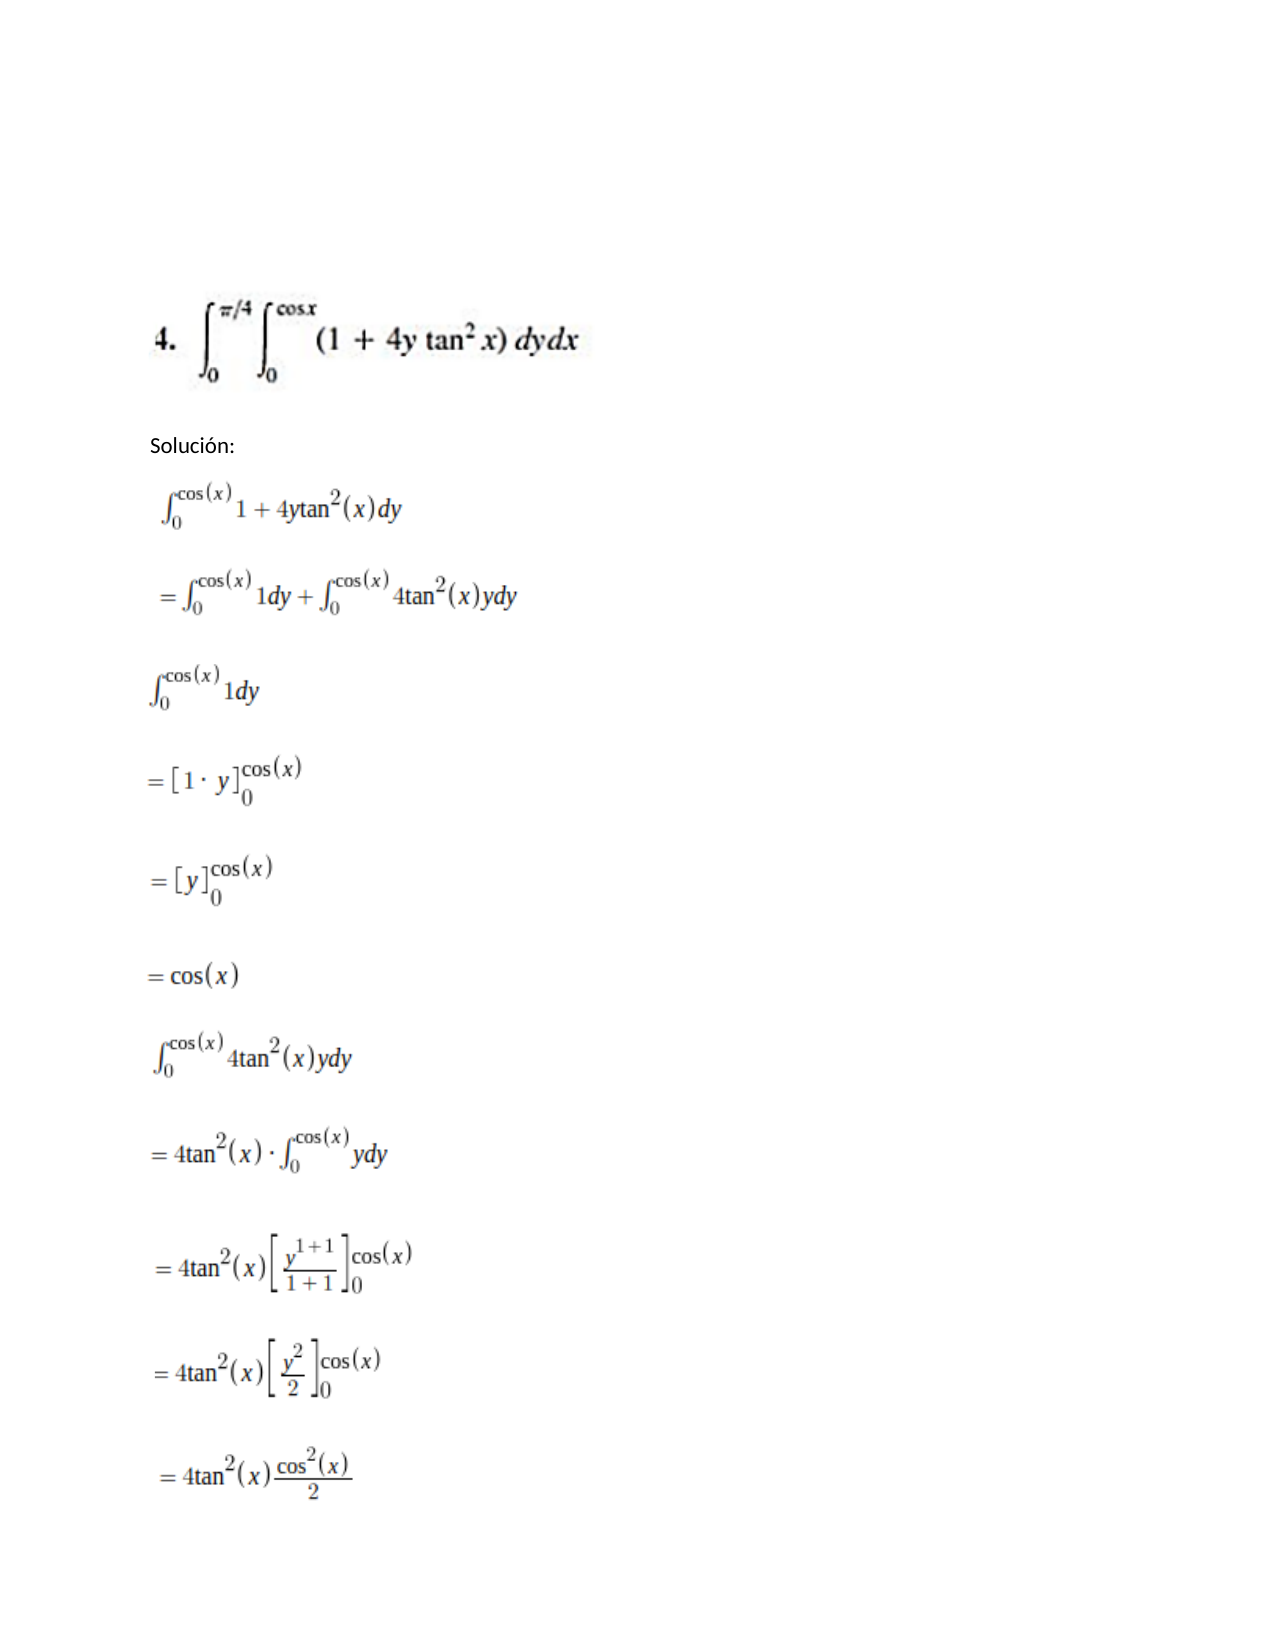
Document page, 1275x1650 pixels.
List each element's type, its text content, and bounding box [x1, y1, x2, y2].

picture [157, 562, 540, 639]
picture [154, 1329, 389, 1410]
picture [143, 846, 282, 916]
picture [146, 1022, 364, 1094]
picture [143, 948, 244, 1000]
text Solución: [150, 431, 1125, 459]
picture [142, 664, 271, 725]
picture [143, 1214, 423, 1310]
picture [152, 1434, 367, 1515]
picture [143, 745, 311, 819]
picture [145, 1118, 405, 1196]
picture [148, 290, 599, 396]
picture [151, 478, 414, 541]
